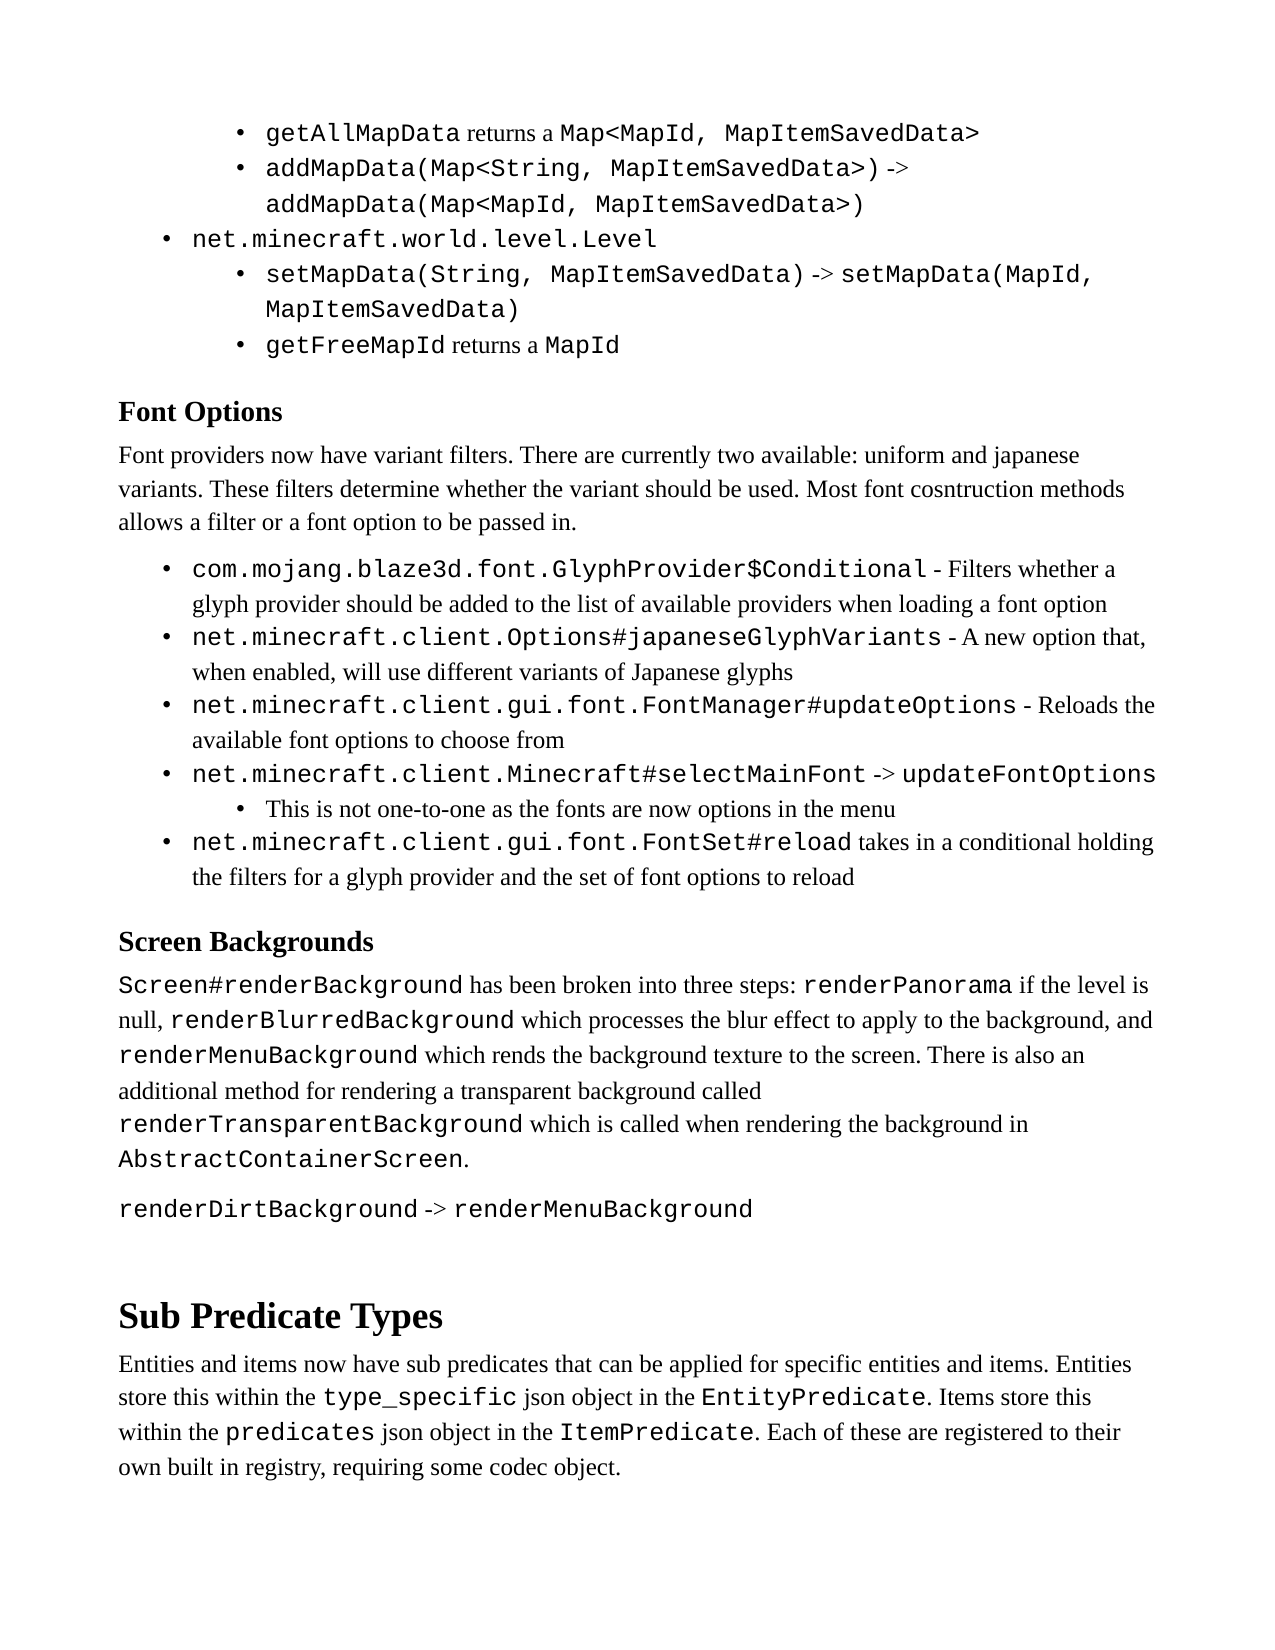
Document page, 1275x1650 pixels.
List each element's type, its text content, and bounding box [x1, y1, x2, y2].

text Font providers now have variant filters. There are currently two available: uniform and japanese variants. These filters determine whether the variant should be used. Most font cosntruction methods allows a filter or a font option to be passed in. [118, 441, 1157, 535]
list net.minecraft.client.Minecraft#selectMainFont -> updateFontOptions [162, 759, 1157, 789]
text Entities and items now have sub predicates that can be applied for specific entities and items. Entities store this within the type_specific json object in the EntityPredicate. Items store this within the predicates json object in the ItemPredicate. Each of these are registered to their own built in registry, requiring some codec object. [118, 1349, 1157, 1481]
subtitle Screen Backgrounds [118, 924, 1157, 958]
list setMapData(String, MapItemSavedData) -> setMapData(MapId, MapItemSavedData) [236, 259, 1157, 325]
list net.minecraft.world.level.Level [162, 224, 1157, 255]
list com.mojang.blaze3d.font.GlyphProvider$Conditional - Filters whether a glyph provider should be added to the list of available providers when loading a font option [162, 554, 1157, 618]
list net.minecraft.client.gui.font.FontSet#reload takes in a conditional holding the filters for a glyph provider and the set of font options to reload [162, 827, 1157, 891]
list getAllMapData returns a Map<MapId, MapItemSavedData> [236, 118, 1157, 149]
subtitle Font Options [118, 394, 1157, 428]
text Screen#renderBackground has been broken into three steps: renderPanorama if the level is null, renderBlurredBackground which processes the blur effect to apply to the background, and renderMenuBackground which rends the background texture to the screen. There is also an additional method for rendering a transparent background called renderTransparentBackground which is called when rendering the background in AbstractContainerScreen. [118, 970, 1157, 1175]
list addMapData(Map<String, MapItemSavedData>) -> addMapData(Map<MapId, MapItemSavedData>) [236, 153, 1157, 219]
subtitle Sub Predicate Types [118, 1293, 1157, 1337]
list getFreeMapId returns a MapId [236, 330, 1157, 361]
text renderDirtBackground -> renderMenuBackground [118, 1194, 1157, 1225]
list net.minecraft.client.Options#japaneseGlyphVariants - A new option that, when enabled, will use different variants of Japanese glyphs [162, 622, 1157, 686]
list This is not one-to-one as the fonts are now options in the menu [236, 794, 1157, 823]
list net.minecraft.client.gui.font.FontManager#updateOptions - Reloads the available font options to choose from [162, 691, 1157, 754]
